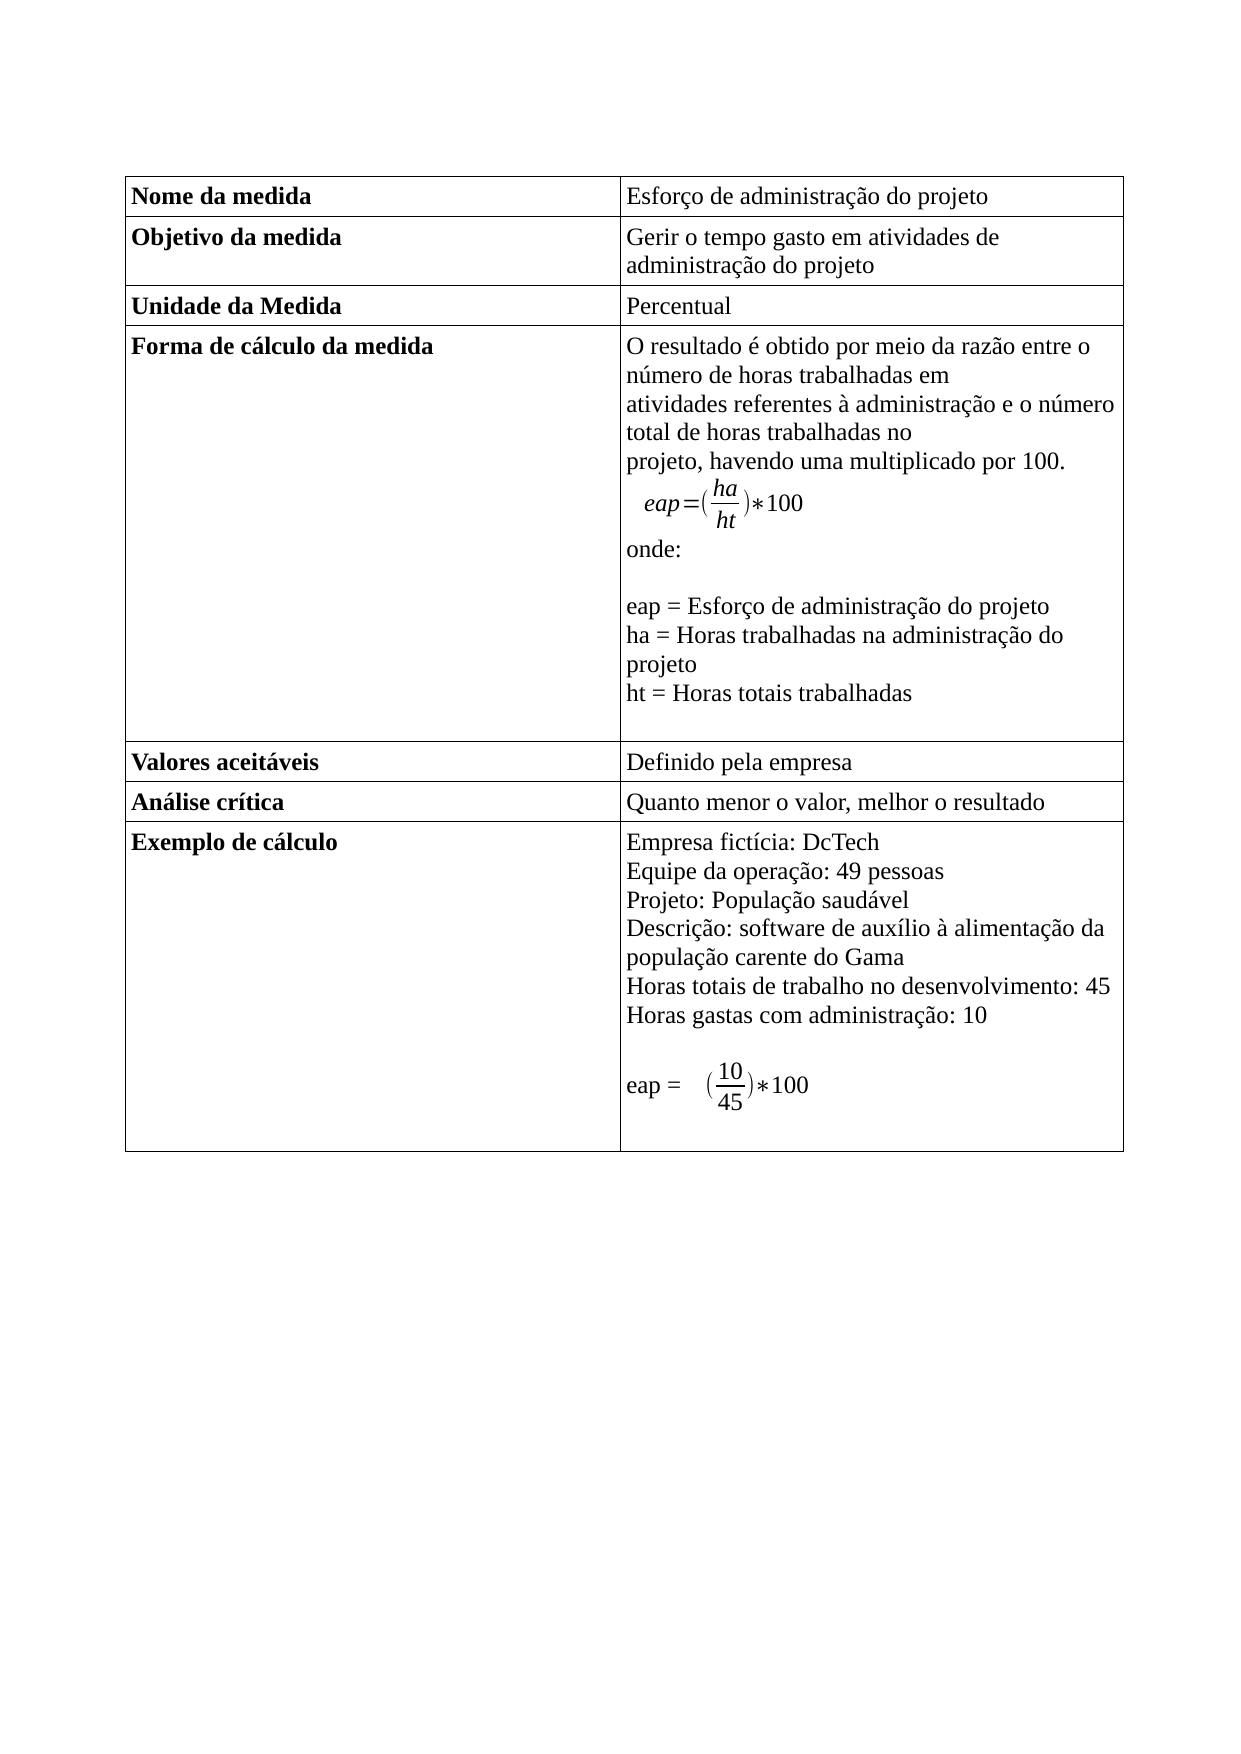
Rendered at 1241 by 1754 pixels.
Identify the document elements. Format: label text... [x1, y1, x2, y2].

table_cell O resultado é obtido por meio da razão entre o número de horas trabalhadas em atividades referentes à administração e o número total de horas trabalhadas no projeto, havendo uma multiplicado por 100. onde: eap = Esforço de administração do projeto ha = Horas trabalhadas na administração do projeto ht = Horas totais trabalhadas [621, 326, 1123, 741]
table_cell Valores aceitáveis [126, 742, 620, 781]
table_cell Forma de cálculo da medida [126, 326, 620, 741]
table_cell Definido pela empresa [621, 742, 1123, 781]
table_cell Objetivo da medida [126, 217, 620, 285]
table_cell Unidade da Medida [126, 286, 620, 325]
table_header Esforço de administração do projeto [621, 177, 1123, 216]
table_cell Percentual [621, 286, 1123, 325]
table_header Nome da medida [126, 177, 620, 216]
table_cell Gerir o tempo gasto em atividades de administração do projeto [621, 217, 1123, 285]
table_cell Quanto menor o valor, melhor o resultado [621, 782, 1123, 821]
table_cell Empresa fictícia: DcTech Equipe da operação: 49 pessoas Projeto: População saudável Descrição: software de auxílio à alimentação da população carente do Gama Horas totais de trabalho no desenvolvimento: 45 Horas gastas com administração: 10 eap = [621, 822, 1123, 1151]
table_cell Análise crítica [126, 782, 620, 821]
table_cell Exemplo de cálculo [126, 822, 620, 1151]
